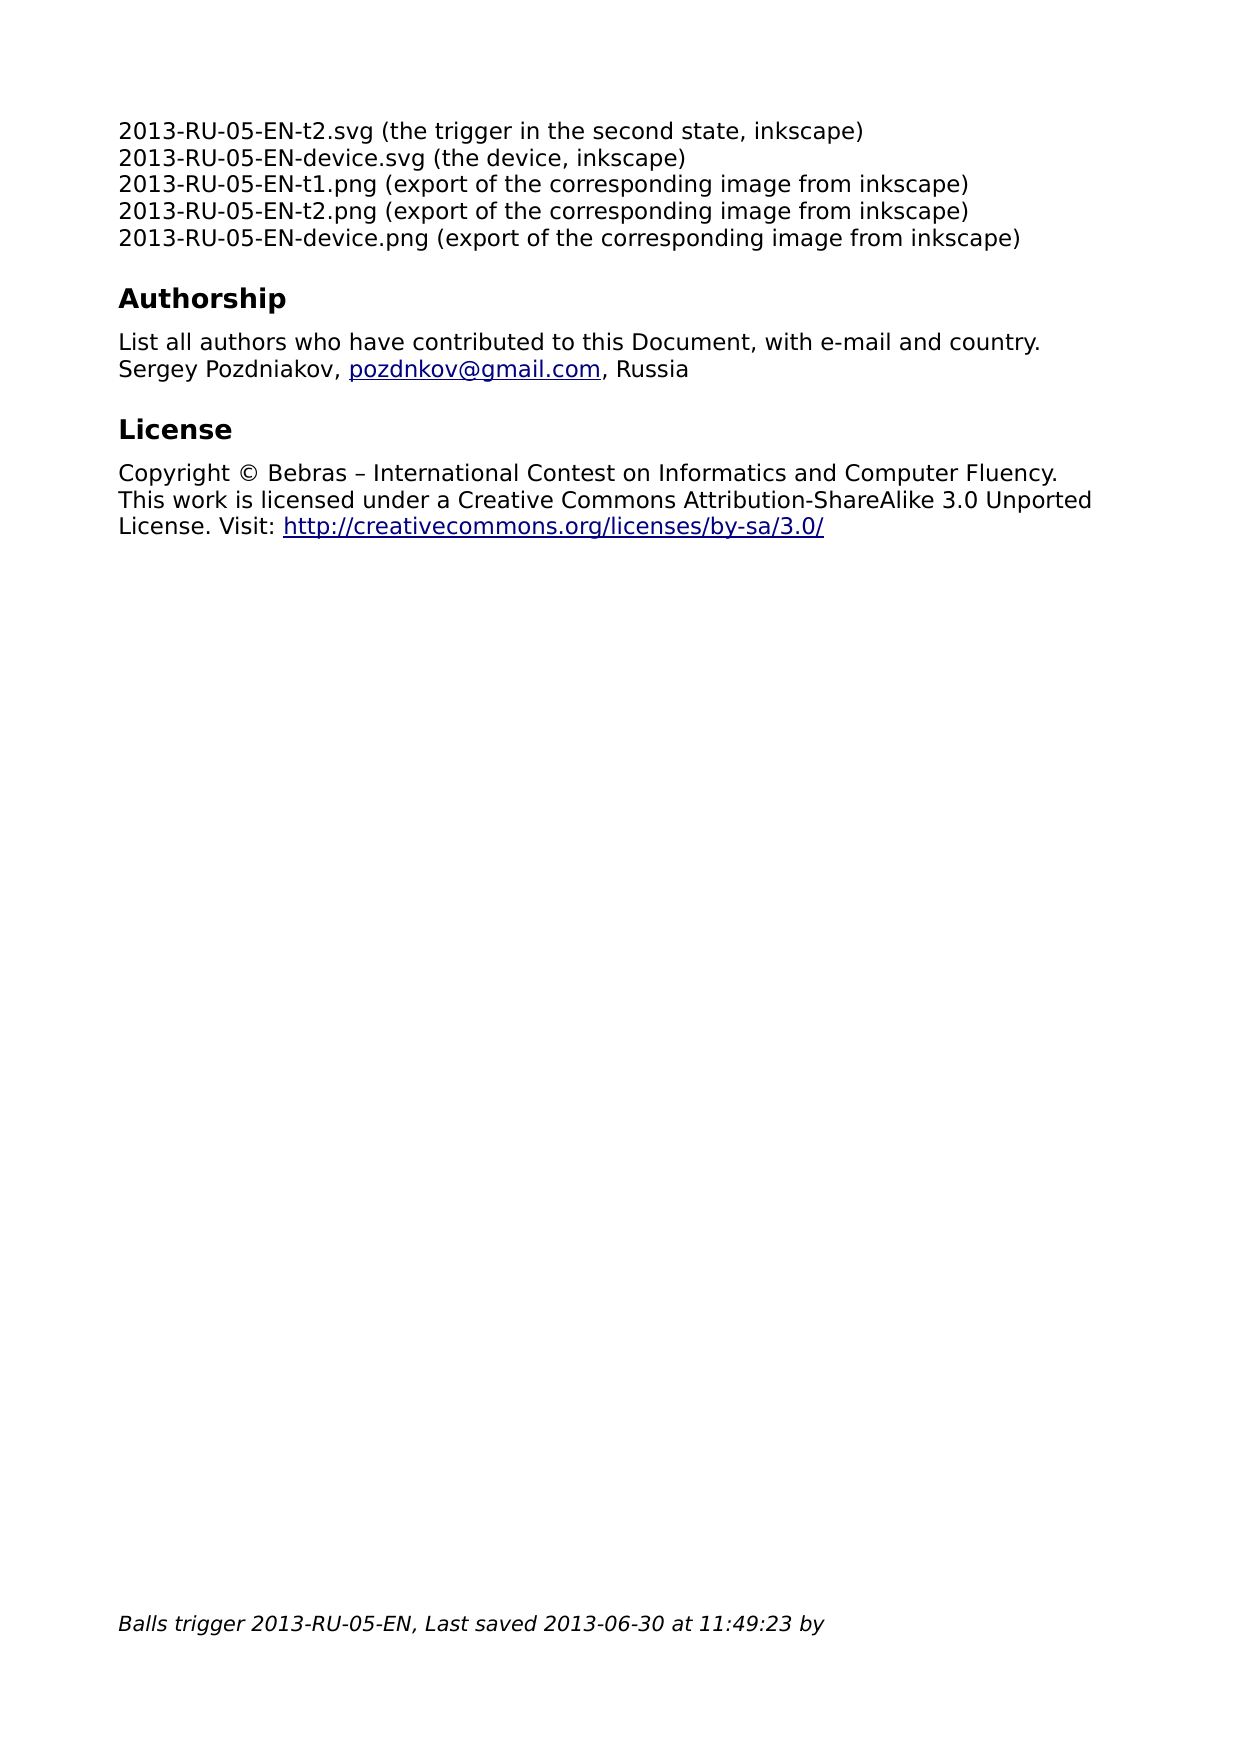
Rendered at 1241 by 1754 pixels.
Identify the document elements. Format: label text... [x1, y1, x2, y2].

subtitle License [118, 414, 1122, 446]
text List all authors who have contributed to this Document, with e-mail and country. [118, 329, 1122, 356]
text 2013-RU-05-EN-t1.png (export of the corresponding image from inkscape) [118, 171, 1122, 198]
subtitle Authorship [118, 283, 1122, 314]
text 2013-RU-05-EN-device.png (export of the corresponding image from inkscape) [118, 225, 1122, 251]
text 2013-RU-05-EN-t2.png (export of the corresponding image from inkscape) [118, 198, 1122, 225]
text This work is licensed under a Creative Commons Attribution-ShareAlike 3.0 Unported License. Visit: http://creativecommons.org/licenses/by-sa/3.0/ [118, 487, 1122, 540]
text Copyright © Bebras – International Contest on Informatics and Computer Fluency. [118, 460, 1122, 487]
text 2013-RU-05-EN-device.svg (the device, inkscape) [118, 145, 1122, 171]
text 2013-RU-05-EN-t2.svg (the trigger in the second state, inkscape) [118, 118, 1122, 145]
text Sergey Pozdniakov, pozdnkov@gmail.com, Russia [118, 356, 1122, 382]
